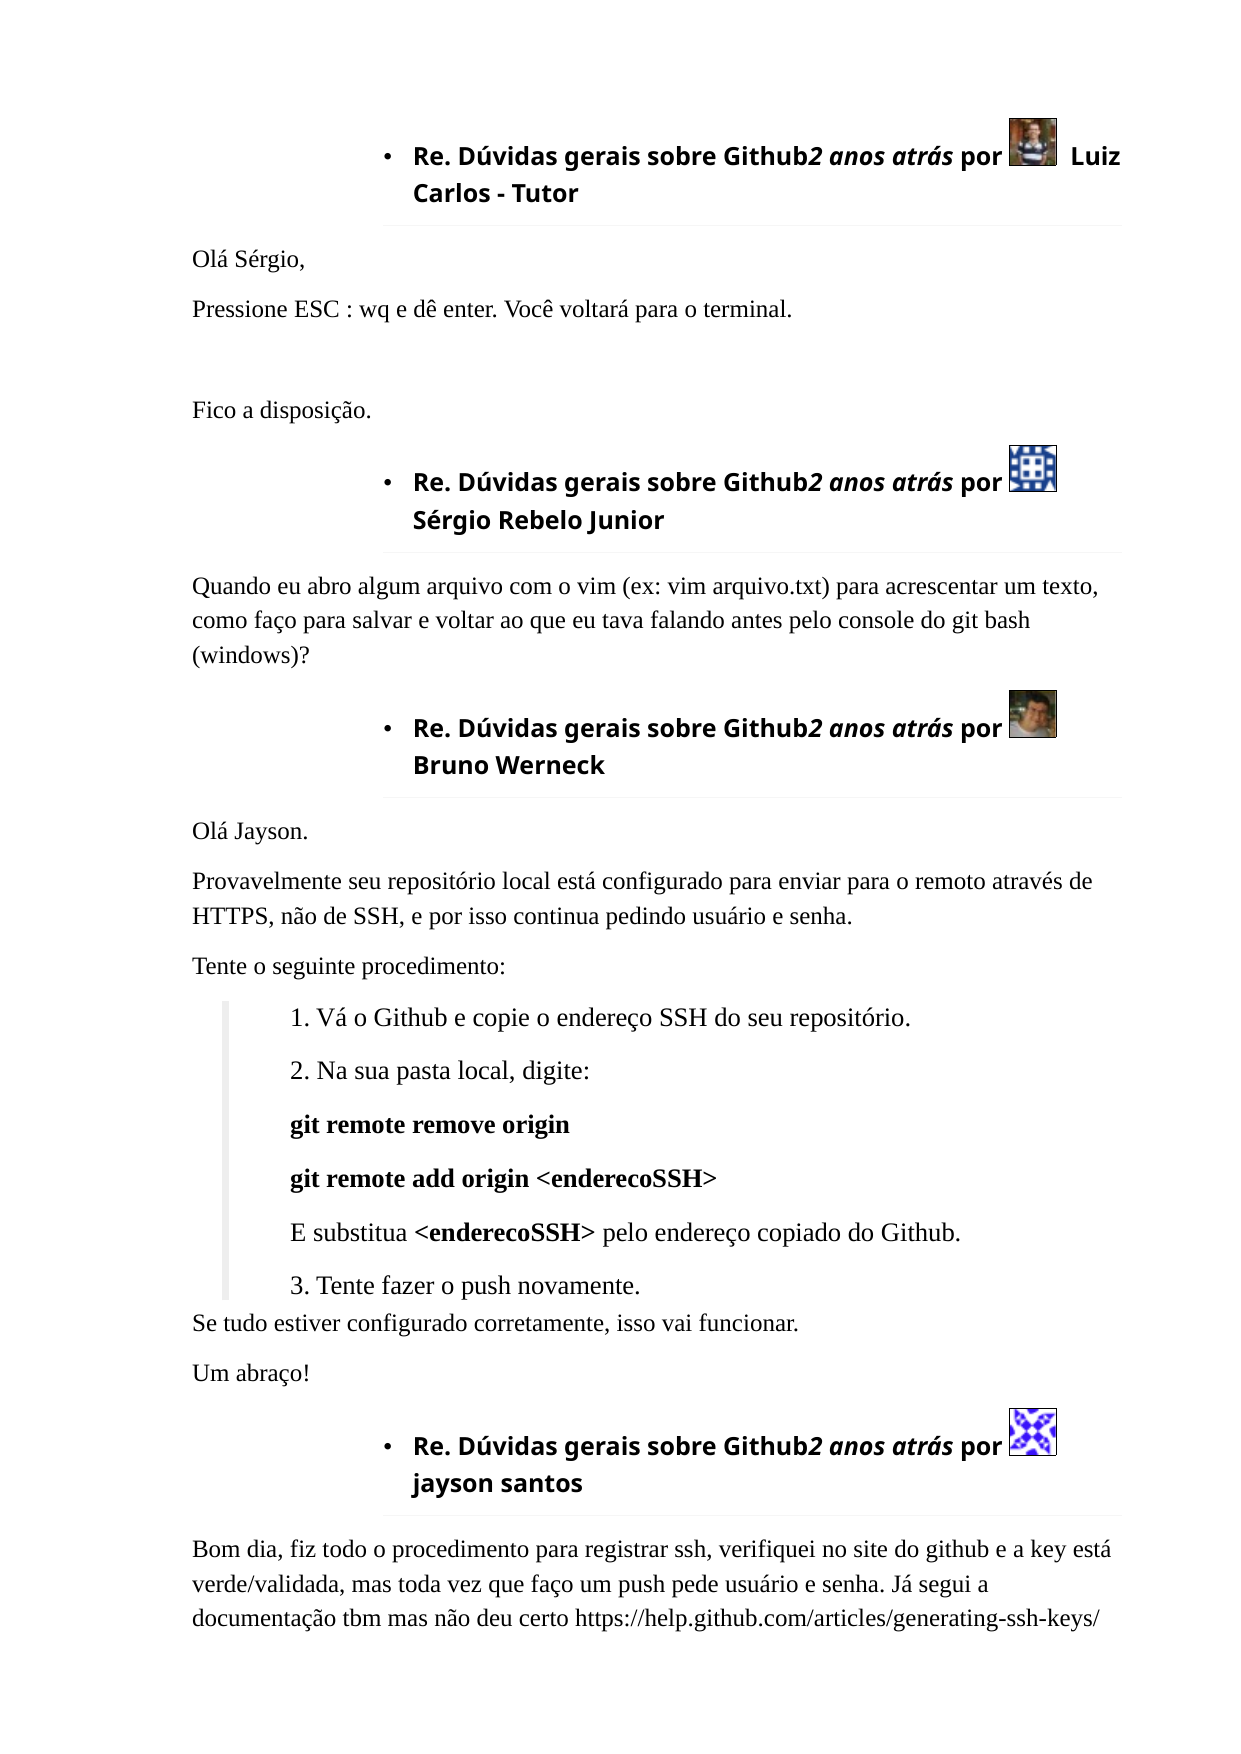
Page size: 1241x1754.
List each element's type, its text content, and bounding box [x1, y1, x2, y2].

list Se tudo estiver configurado corretamente, isso vai funcionar. [162, 1308, 1122, 1337]
subtitle Re. Dúvidas gerais sobre Github2 anos atrás por Sérgio Rebelo Junior [383, 445, 1122, 552]
subtitle Re. Dúvidas gerais sobre Github2 anos atrás por Bruno Werneck [383, 690, 1122, 797]
list Provavelmente seu repositório local está configurado para enviar para o remoto através de HTTPS, não de SSH, e por isso continua pedindo usuário e senha. [162, 866, 1122, 930]
list Quando eu abro algum arquivo com o vim (ex: vim arquivo.txt) para acrescentar um texto, como faço para salvar e voltar ao que eu tava falando antes pelo console do git bash (windows)? [162, 571, 1122, 669]
list E substitua <enderecoSSH> pelo endereço copiado do Github. [229, 1216, 1063, 1247]
list 3. Tente fazer o push novamente. [229, 1270, 1063, 1300]
picture [1010, 119, 1056, 165]
list Fico a disposição. [162, 395, 1122, 423]
list Bom dia, fiz todo o procedimento para registrar ssh, verifiquei no site do github e a key está verde/validada, mas toda vez que faço um push pede usuário e senha. Já segui a documentação tbm mas não deu certo https://help.github.com/articles/generating-ssh-keys/ [162, 1534, 1122, 1632]
list Olá Sérgio, [162, 244, 1122, 273]
list git remote add origin <enderecoSSH> [229, 1162, 1063, 1193]
list 1. Vá o Github e copie o endereço SSH do seu repositório. [229, 1001, 1063, 1032]
list Olá Jayson. [162, 816, 1122, 845]
list git remote remove origin [229, 1109, 1063, 1139]
list 2. Na sua pasta local, digite: [229, 1055, 1063, 1085]
picture [1010, 691, 1056, 737]
subtitle Re. Dúvidas gerais sobre Github2 anos atrás por jayson santos [383, 1408, 1122, 1515]
list Um abraço! [162, 1358, 1122, 1387]
picture [1010, 446, 1056, 491]
subtitle Re. Dúvidas gerais sobre Github2 anos atrás por Luiz Carlos - Tutor [383, 118, 1122, 225]
list Tente o seguinte procedimento: [162, 951, 1122, 980]
list Pressione ESC : wq e dê enter. Você voltará para o terminal. [162, 294, 1122, 323]
picture [1010, 1409, 1056, 1455]
